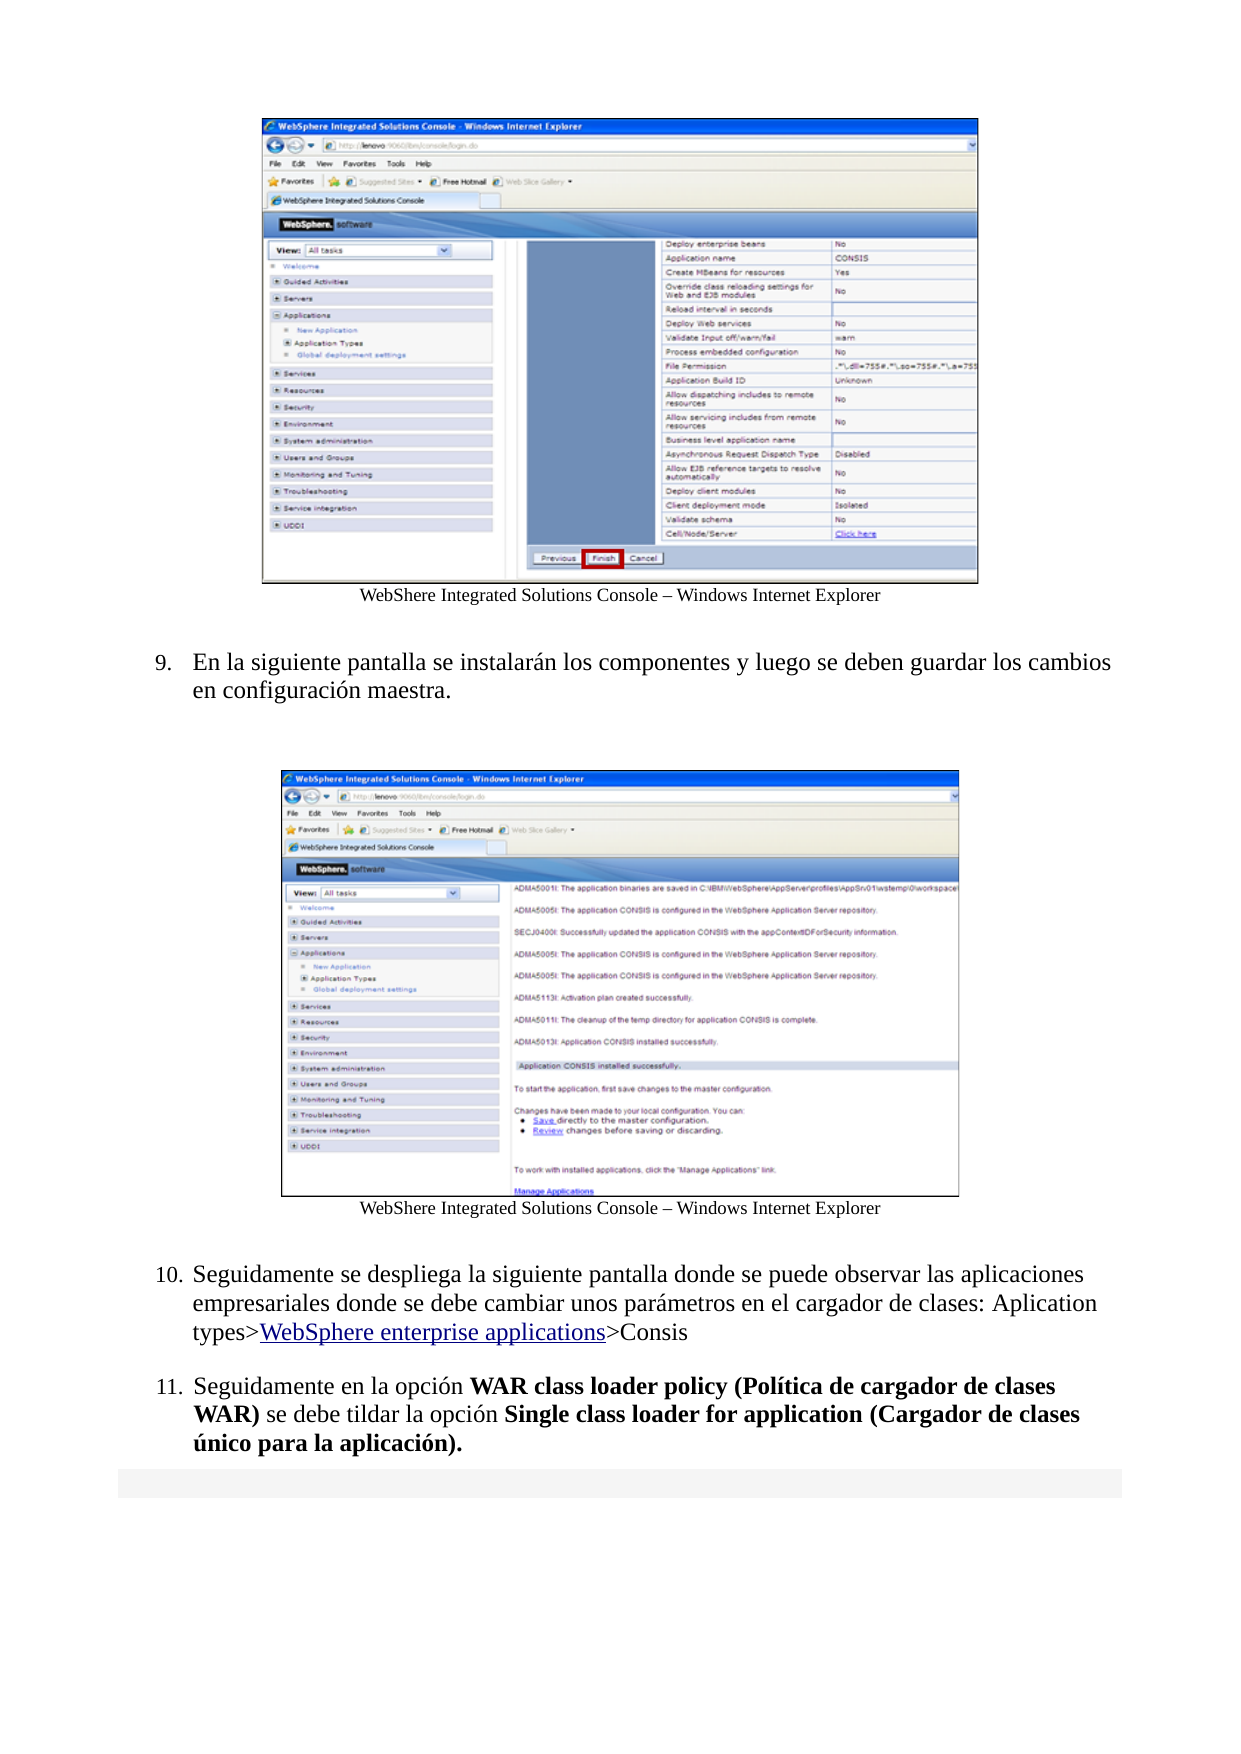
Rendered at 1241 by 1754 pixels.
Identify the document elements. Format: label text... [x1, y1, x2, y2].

list Seguidamente se despliega la siguiente pantalla donde se puede observar las aplicaciones empresariales donde se debe cambiar unos parámetros en el cargador de clases: Aplication types>WebSphere enterprise applications>Consis [155, 1259, 1122, 1346]
picture [261, 118, 979, 584]
list WebShere Integrated Solutions Console – Windows Internet Explorer [118, 584, 1122, 606]
picture [281, 770, 960, 1197]
list Seguidamente en la opción WAR class loader policy (Política de cargador de clases WAR) se debe tildar la opción Single class loader for application (Cargador de clases único para la aplicación). [156, 1371, 1122, 1457]
list En la siguiente pantalla se instalarán los componentes y luego se deben guardar los cambios en configuración maestra. [155, 647, 1122, 704]
list WebShere Integrated Solutions Console – Windows Internet Explorer [118, 1197, 1122, 1218]
